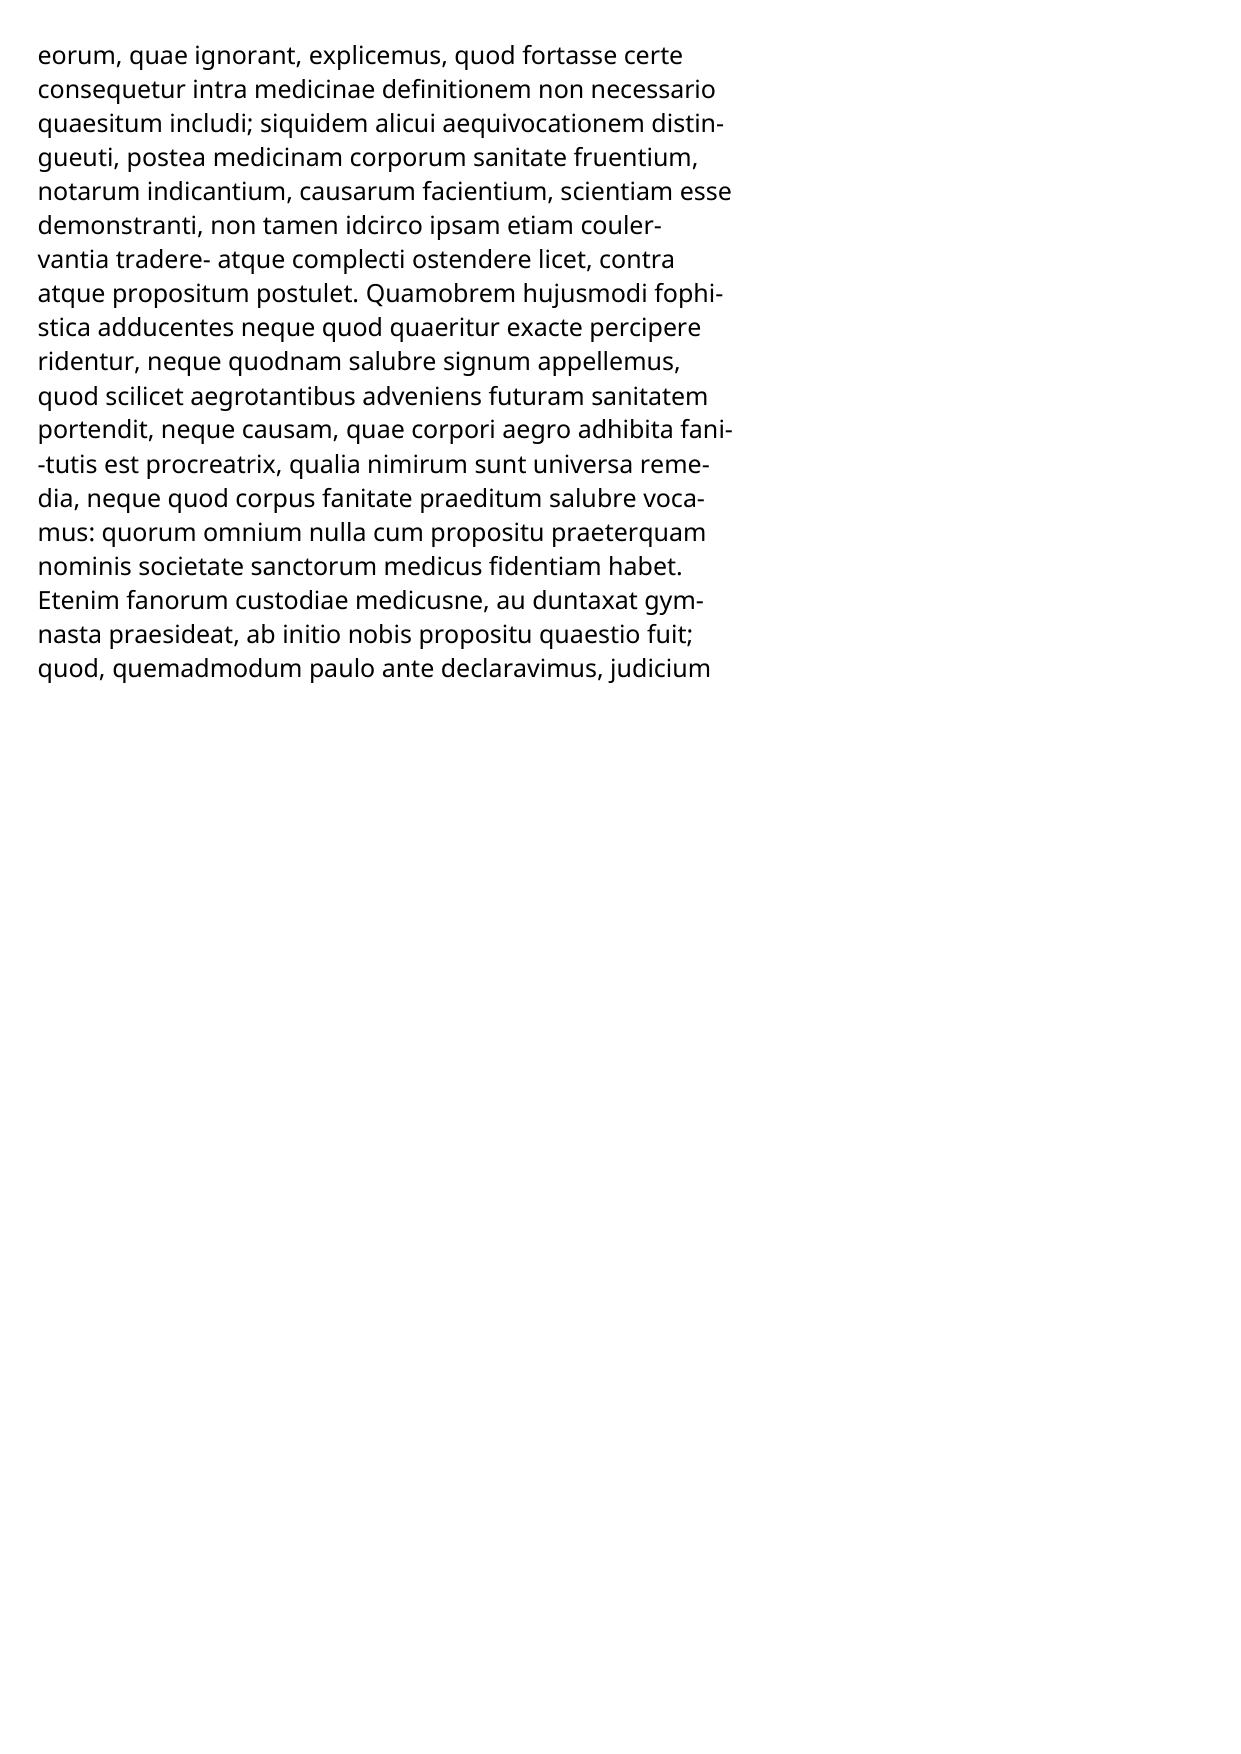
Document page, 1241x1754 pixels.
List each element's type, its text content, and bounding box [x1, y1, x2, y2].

text eorum, quae ignorant, explicemus, quod fortasse certe consequetur intra medicinae definitionem non necessario quaesitum includi; siquidem alicui aequivocationem distin- gueuti, postea medicinam corporum sanitate fruentium, notarum indicantium, causarum facientium, scientiam esse demonstranti, non tamen idcirco ipsam etiam couler- vantia tradere- atque complecti ostendere licet, contra atque propositum postulet. Quamobrem hujusmodi fophi- stica adducentes neque quod quaeritur exacte percipere ridentur, neque quodnam salubre signum appellemus, quod scilicet aegrotantibus adveniens futuram sanitatem portendit, neque causam, quae corpori aegro adhibita fani- -tutis est procreatrix, qualia nimirum sunt universa reme- dia, neque quod corpus fanitate praeditum salubre voca- mus: quorum omnium nulla cum propositu praeterquam nominis societate sanctorum medicus fidentiam habet. Etenim fanorum custodiae medicusne, au duntaxat gym- nasta praesideat, ab initio nobis propositu quaestio fuit; quod, quemadmodum paulo ante declaravimus, judicium [37, 37, 1203, 685]
